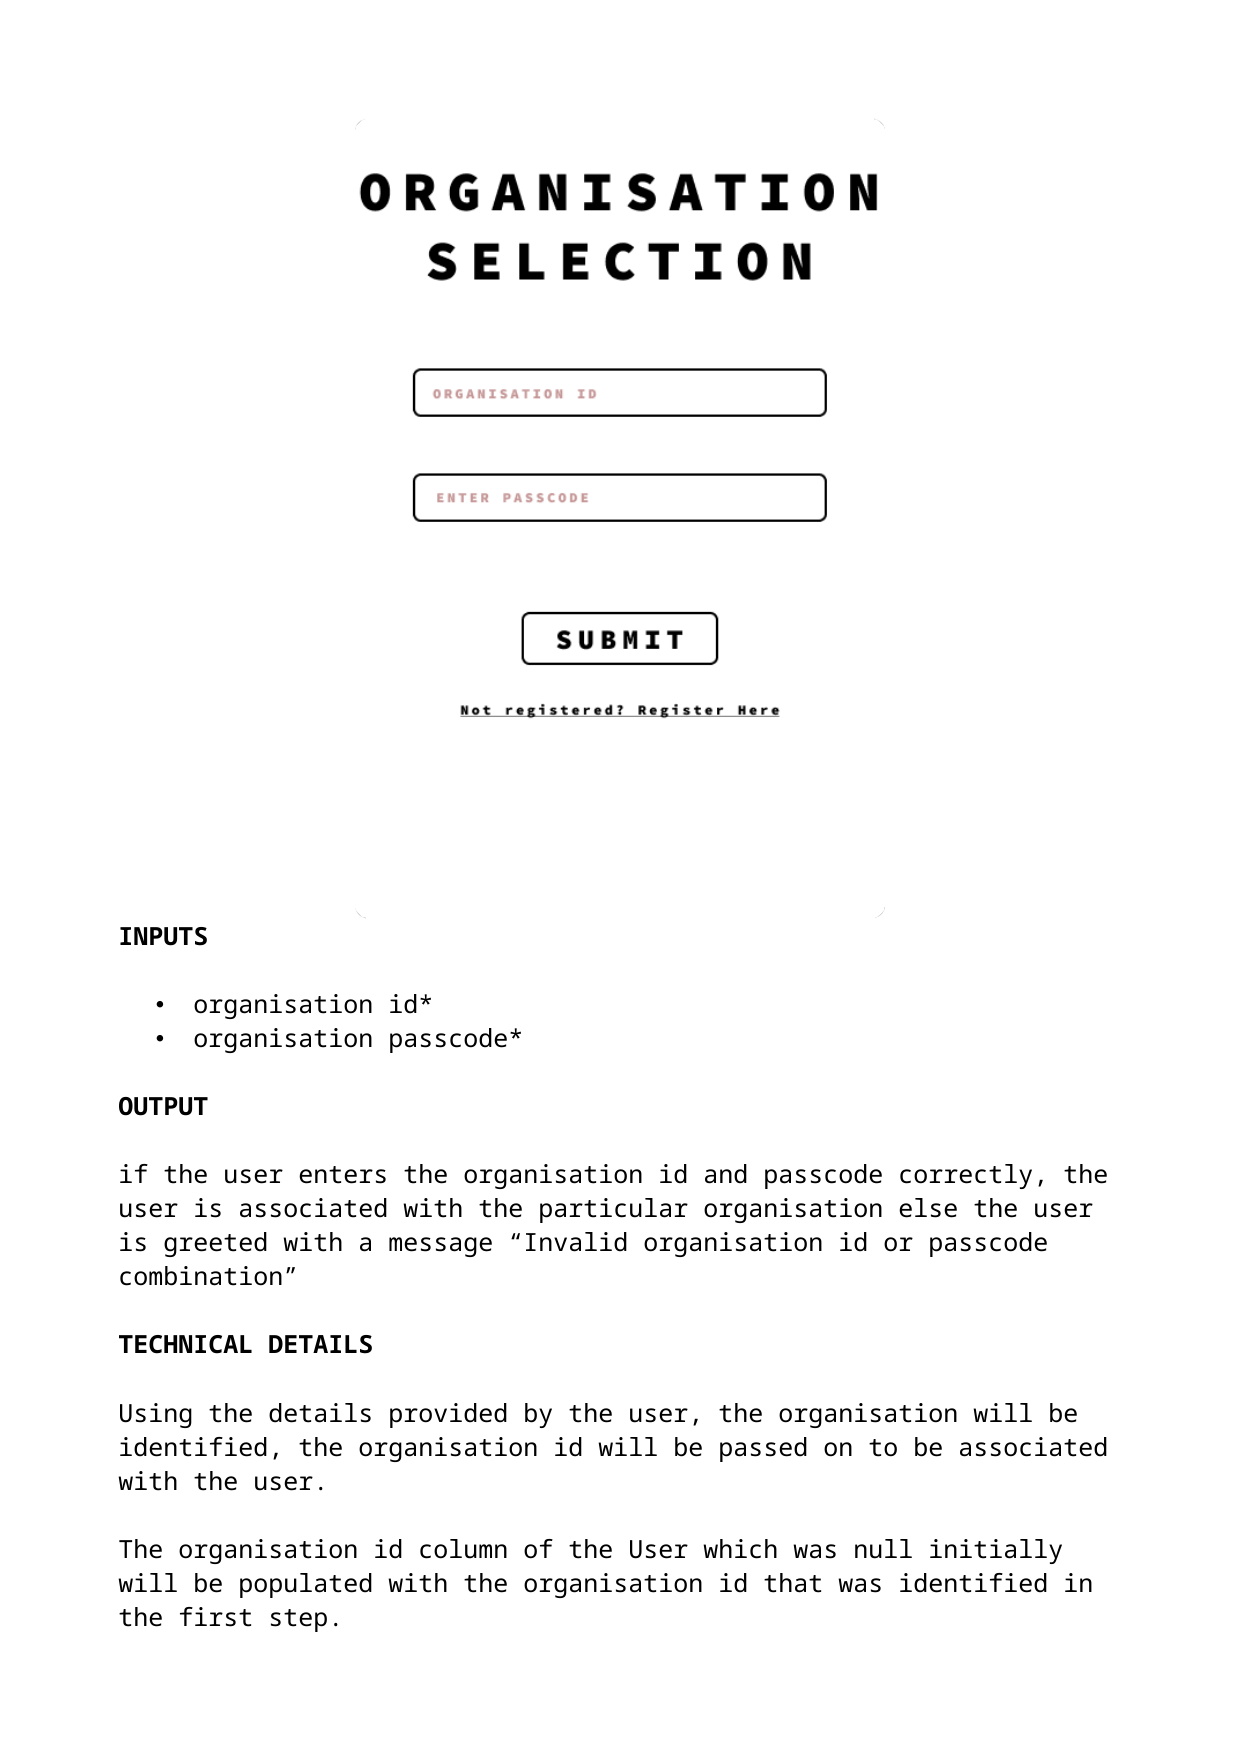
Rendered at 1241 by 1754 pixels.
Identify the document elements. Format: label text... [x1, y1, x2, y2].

text The organisation id column of the User which was null initially will be populated with the organisation id that was identified in the first step. [118, 1531, 1122, 1634]
text OUTPUT [118, 1089, 1122, 1123]
list organisation id* [156, 986, 1122, 1021]
text Using the details provided by the user, the organisation will be identified, the organisation id will be passed on to be associated with the user. [118, 1395, 1122, 1497]
picture [355, 118, 886, 919]
text if the user enters the organisation id and passcode correctly, the user is associated with the particular organisation else the user is greeted with a message “Invalid organisation id or passcode combination” [118, 1157, 1122, 1293]
text INPUTS [118, 118, 1122, 952]
list organisation passcode* [156, 1021, 1122, 1054]
text TECHNICAL DETAILS [118, 1327, 1122, 1361]
